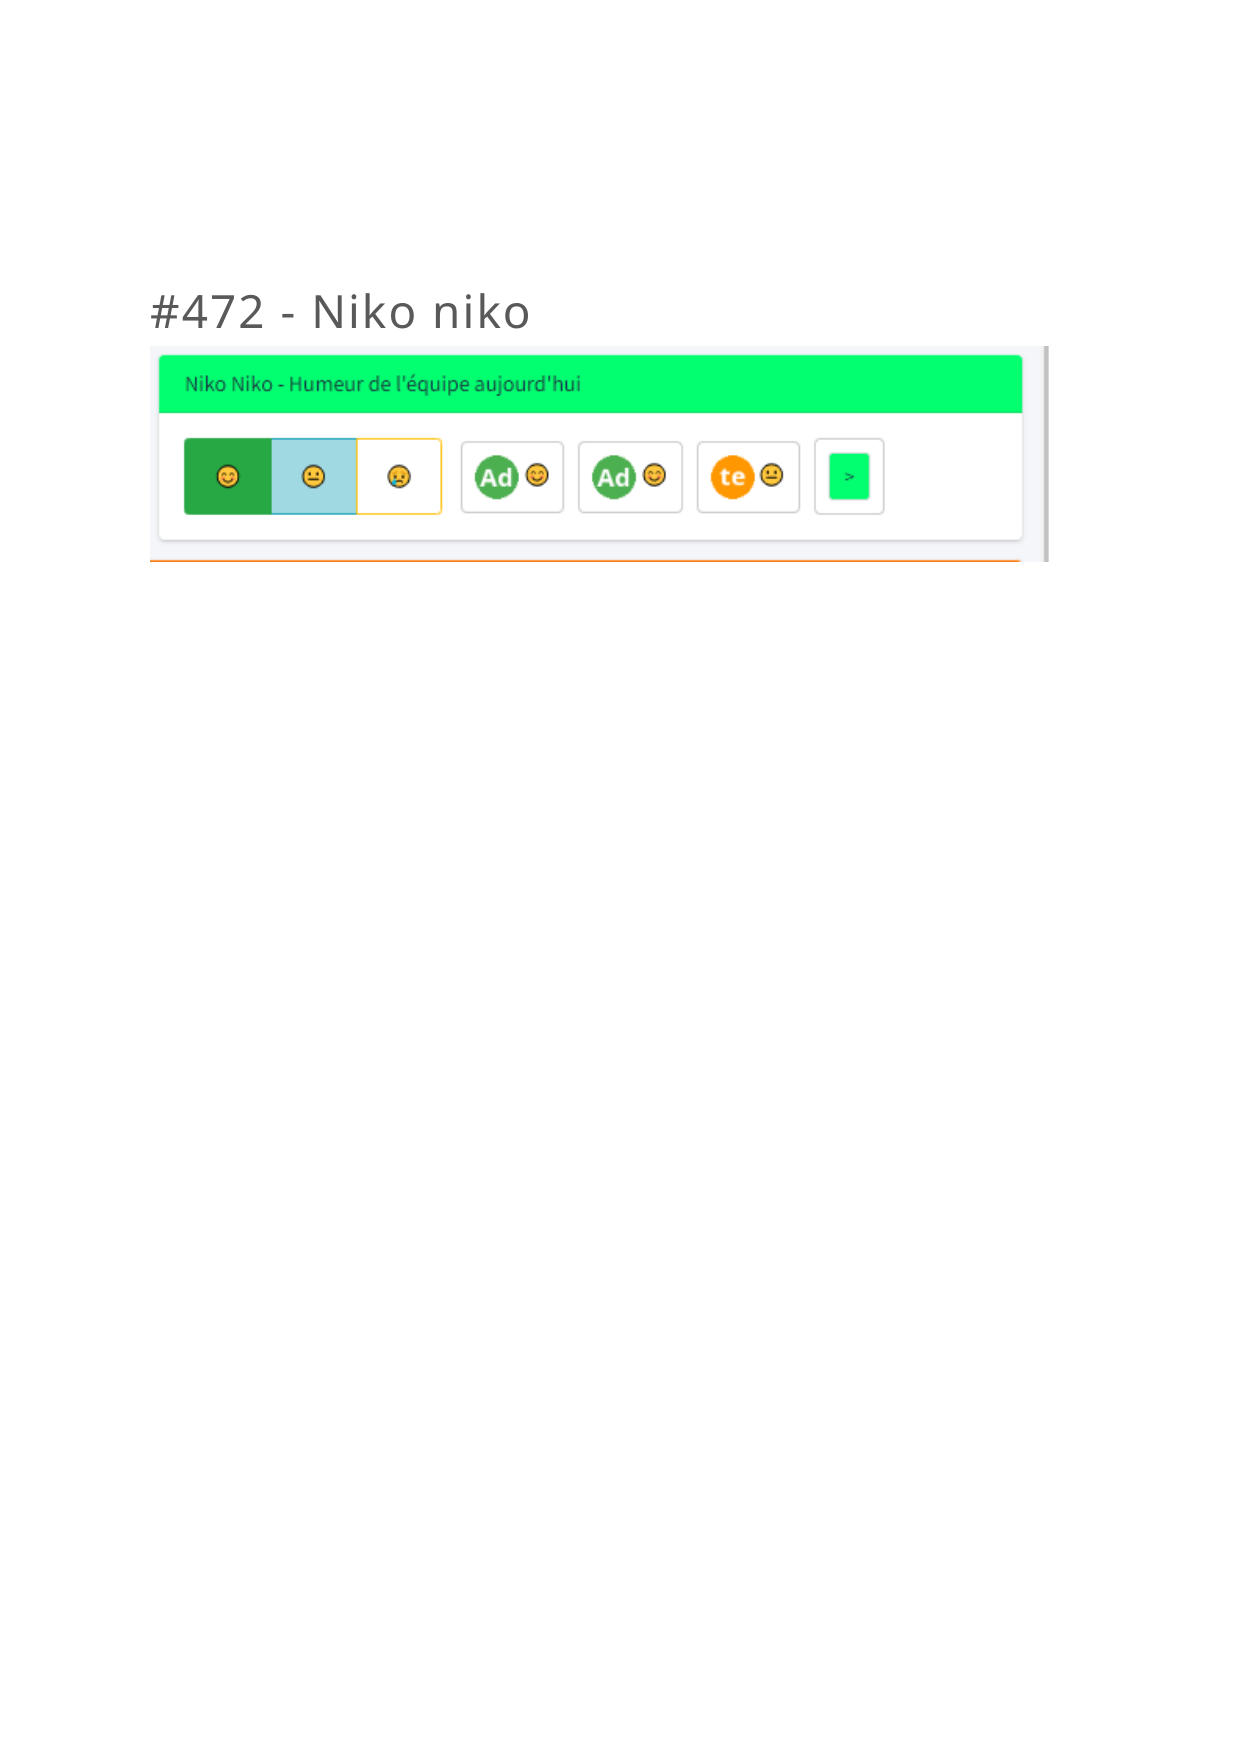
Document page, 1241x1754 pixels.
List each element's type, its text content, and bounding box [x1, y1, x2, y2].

subtitle #472 - Niko niko [150, 280, 1090, 342]
